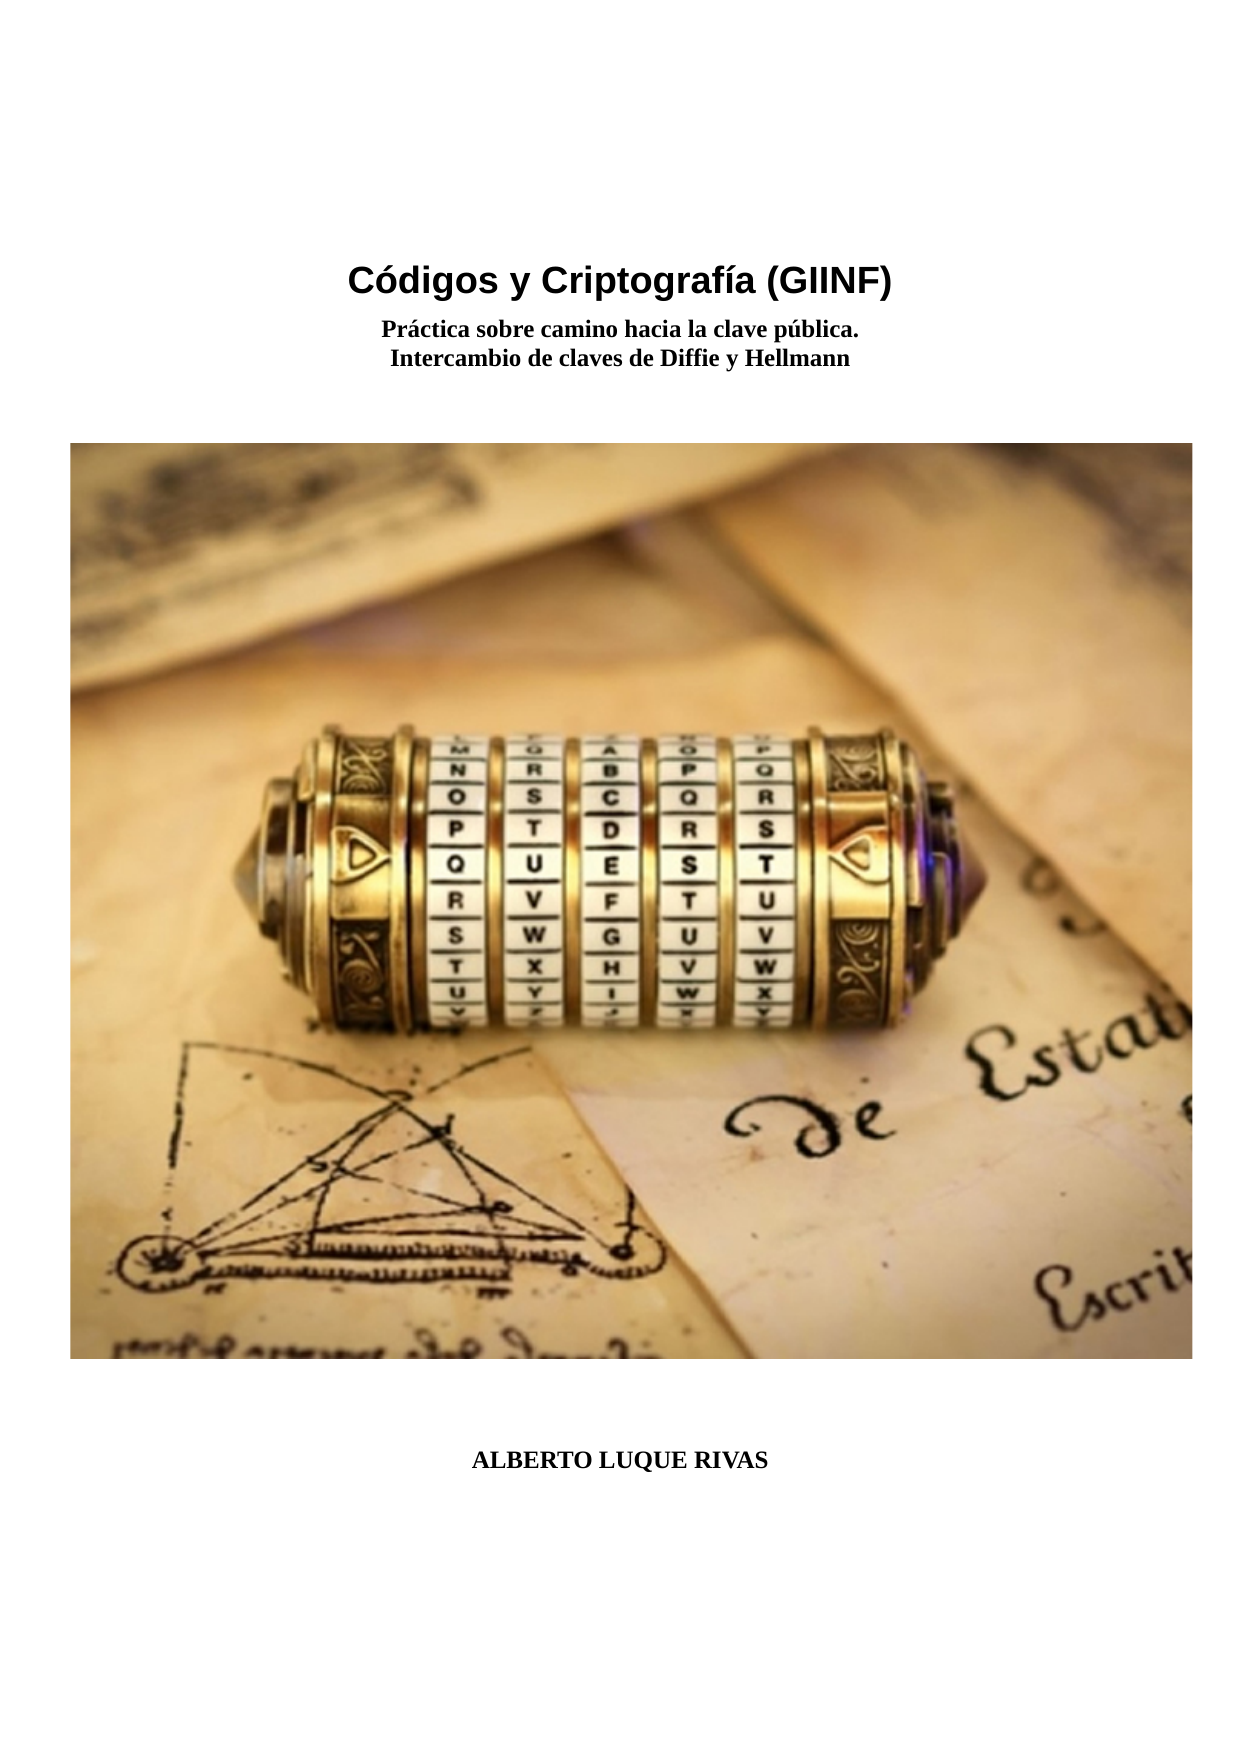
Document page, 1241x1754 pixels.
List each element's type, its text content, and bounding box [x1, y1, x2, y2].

subtitle Códigos y Criptografía (GIINF) [118, 258, 1122, 302]
picture [70, 443, 1193, 1359]
text Intercambio de claves de Diffie y Hellmann [118, 343, 1122, 372]
text Práctica sobre camino hacia la clave pública. [118, 314, 1122, 343]
text ALBERTO LUQUE RIVAS [118, 1445, 1122, 1474]
